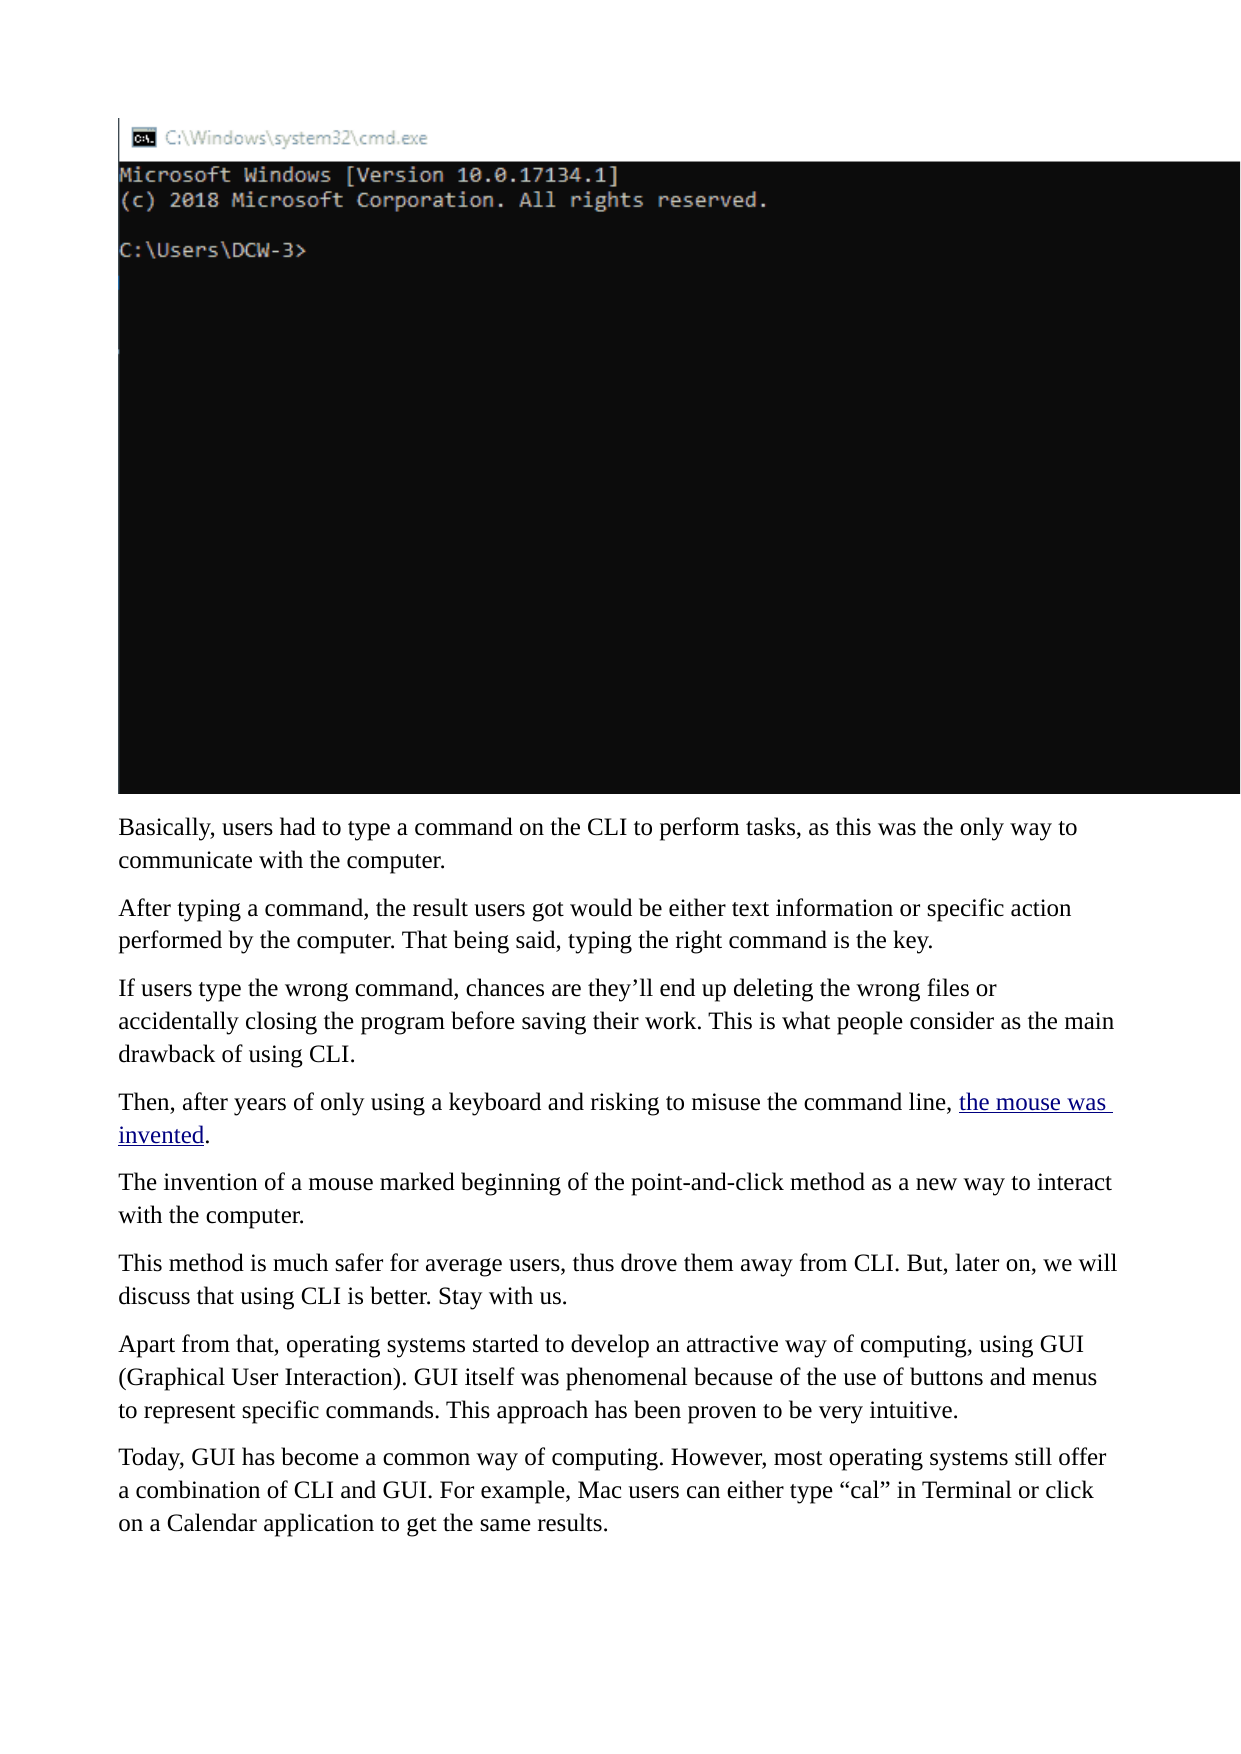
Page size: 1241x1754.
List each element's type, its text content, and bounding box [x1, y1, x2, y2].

picture [118, 118, 1241, 794]
text Today, GUI has become a common way of computing. However, most operating systems still offer a combination of CLI and GUI. For example, Mac users can either type “cal” in Terminal or click on a Calendar application to get the same results. [118, 1442, 1122, 1537]
text This method is much safer for average users, thus drove them away from CLI. But, later on, we will discuss that using CLI is better. Stay with us. [118, 1248, 1122, 1310]
text Then, after years of only using a keyboard and risking to misuse the command line, the mouse was invented. [118, 1087, 1122, 1149]
text The invention of a mouse marked beginning of the point-and-click method as a new way to interact with the computer. [118, 1167, 1122, 1229]
text If users type the wrong command, chances are they’ll end up deleting the wrong files or accidentally closing the program before saving their work. This is what people consider as the main drawback of using CLI. [118, 973, 1122, 1068]
text After typing a command, the result users got would be either text information or specific action performed by the computer. That being said, typing the right command is the key. [118, 893, 1122, 954]
text Basically, users had to type a command on the CLI to perform tasks, as this was the only way to communicate with the computer. [118, 812, 1122, 874]
text Apart from that, operating systems started to develop an attractive way of computing, using GUI (Graphical User Interaction). GUI itself was phenomenal because of the use of buttons and menus to represent specific commands. This approach has been proven to be very intuitive. [118, 1329, 1122, 1423]
